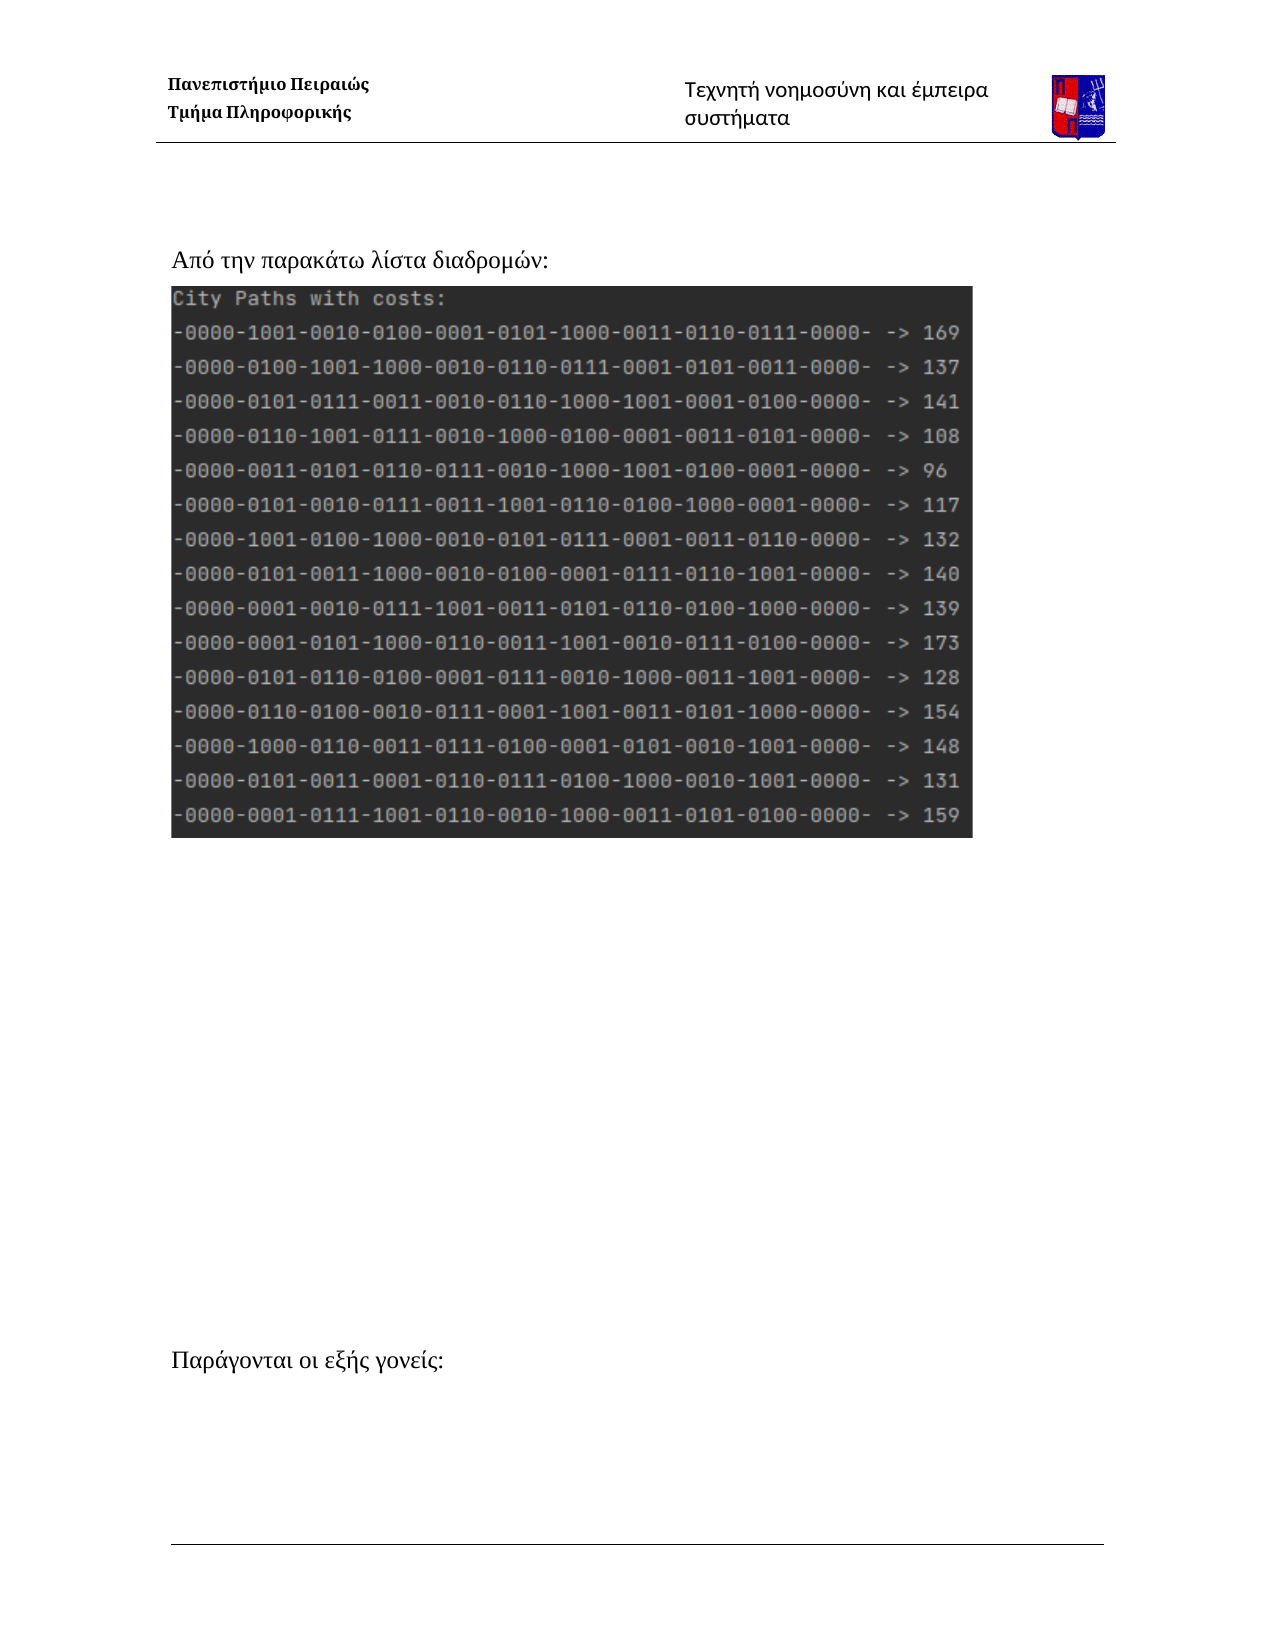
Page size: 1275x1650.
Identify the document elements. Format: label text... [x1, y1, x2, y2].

text Από την παρακάτω λίστα διαδρομών: [171, 245, 1104, 273]
picture [1052, 75, 1105, 141]
text Παράγονται οι εξής γονείς: [171, 1345, 1104, 1374]
picture [171, 286, 973, 838]
